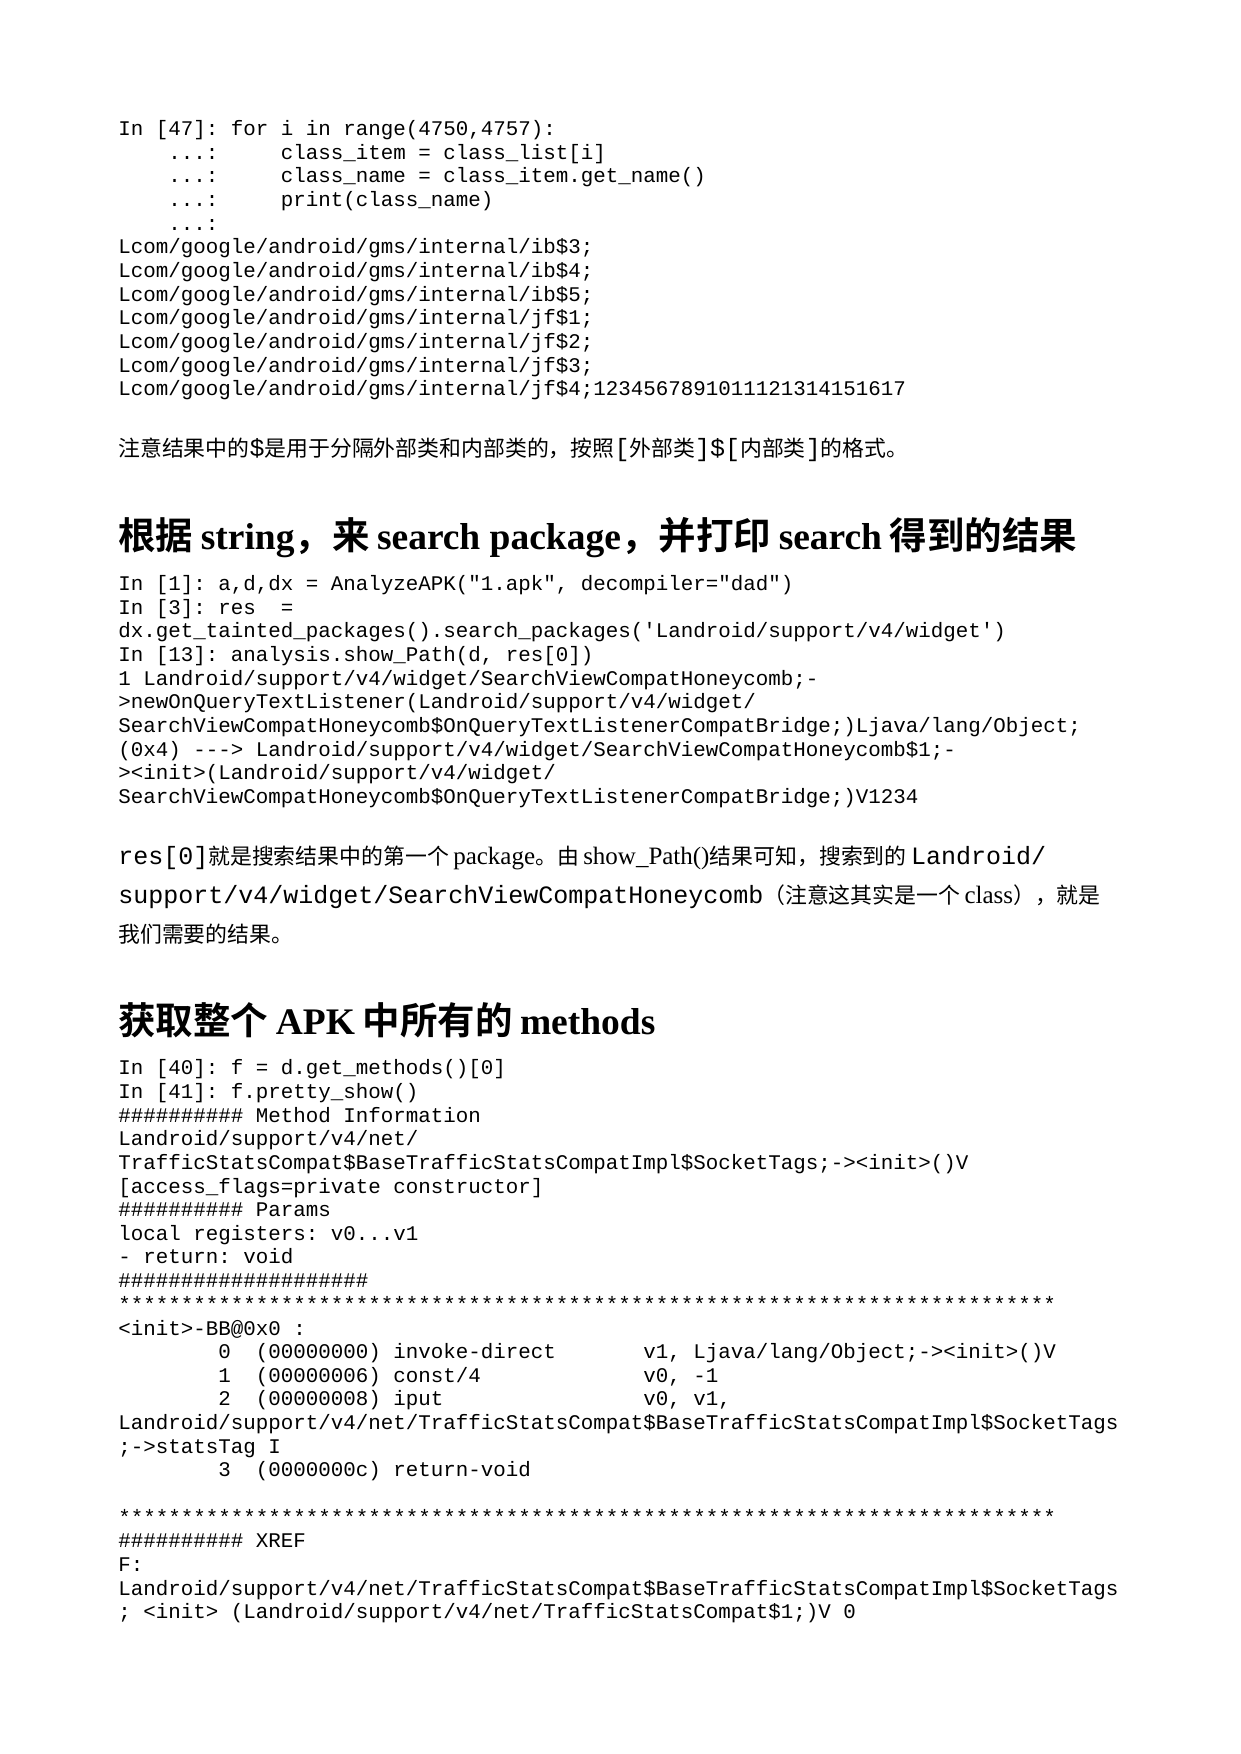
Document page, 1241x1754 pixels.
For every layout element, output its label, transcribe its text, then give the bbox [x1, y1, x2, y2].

text In [1]: a,d,dx = AnalyzeAPK("1.apk", decompiler="dad") [118, 573, 1122, 597]
text local registers: v0...v1 [118, 1223, 1122, 1247]
text Lcom/google/android/gms/internal/ib$4; [118, 260, 1122, 284]
text ########## XREF [118, 1530, 1122, 1554]
text ########## Method Information [118, 1105, 1122, 1128]
text Landroid/support/v4/net/TrafficStatsCompat$BaseTrafficStatsCompatImpl$SocketTags;-><init>()V [access_flags=private constructor] [118, 1128, 1122, 1199]
text 注意结果中的$是用于分隔外部类和内部类的，按照[外部类]$[内部类]的格式。 [118, 431, 1122, 464]
text 2 (00000008) iput v0, v1, Landroid/support/v4/net/TrafficStatsCompat$BaseTrafficStatsCompatImpl$SocketTags;->statsTag I [118, 1388, 1122, 1459]
text Lcom/google/android/gms/internal/jf$3; [118, 354, 1122, 378]
text 1 Landroid/support/v4/widget/SearchViewCompatHoneycomb;->newOnQueryTextListener(Landroid/support/v4/widget/SearchViewCompatHoneycomb$OnQueryTextListenerCompatBridge;)Ljava/lang/Object; (0x4) ---> Landroid/support/v4/widget/SearchViewCompatHoneycomb$1;-><init>(Landroid/support/v4/widget/SearchViewCompatHoneycomb$OnQueryTextListenerCompatBridge;)V1234 [118, 668, 1122, 809]
text 0 (00000000) invoke-direct v1, Ljava/lang/Object;-><init>()V [118, 1341, 1122, 1365]
text 1 (00000006) const/4 v0, -1 [118, 1365, 1122, 1388]
text ...: class_name = class_item.get_name() [118, 165, 1122, 189]
text F: Landroid/support/v4/net/TrafficStatsCompat$BaseTrafficStatsCompatImpl$SocketTags; <init> (Landroid/support/v4/net/TrafficStatsCompat$1;)V 0 [118, 1554, 1122, 1625]
text *************************************************************************** [118, 1294, 1122, 1317]
text ...: [118, 213, 1122, 236]
text ...: print(class_name) [118, 189, 1122, 213]
text *************************************************************************** [118, 1507, 1122, 1530]
text - return: void [118, 1247, 1122, 1270]
text Lcom/google/android/gms/internal/jf$1; [118, 307, 1122, 331]
text Lcom/google/android/gms/internal/jf$4;1234567891011121314151617 [118, 378, 1122, 402]
text Lcom/google/android/gms/internal/ib$5; [118, 284, 1122, 307]
text In [3]: res = dx.get_tainted_packages().search_packages('Landroid/support/v4/widget') [118, 597, 1122, 644]
text 3 (0000000c) return-void [118, 1459, 1122, 1483]
subtitle 根据string，来search package，并打印search得到的结果 [118, 506, 1122, 561]
text res[0]就是搜索结果中的第一个package。由show_Path()结果可知，搜索到的Landroid/support/v4/widget/SearchViewCompatHoneycomb（注意这其实是一个class），就是我们需要的结果。 [118, 839, 1122, 949]
text ########## Params [118, 1199, 1122, 1223]
text In [40]: f = d.get_methods()[0] [118, 1057, 1122, 1081]
text ...: class_item = class_list[i] [118, 142, 1122, 165]
text In [47]: for i in range(4750,4757): [118, 118, 1122, 142]
text <init>-BB@0x0 : [118, 1317, 1122, 1341]
text In [41]: f.pretty_show() [118, 1081, 1122, 1105]
text Lcom/google/android/gms/internal/ib$3; [118, 236, 1122, 260]
text Lcom/google/android/gms/internal/jf$2; [118, 331, 1122, 354]
text In [13]: analysis.show_Path(d, res[0]) [118, 644, 1122, 668]
subtitle 获取整个APK中所有的methods [118, 991, 1122, 1045]
text #################### [118, 1270, 1122, 1294]
